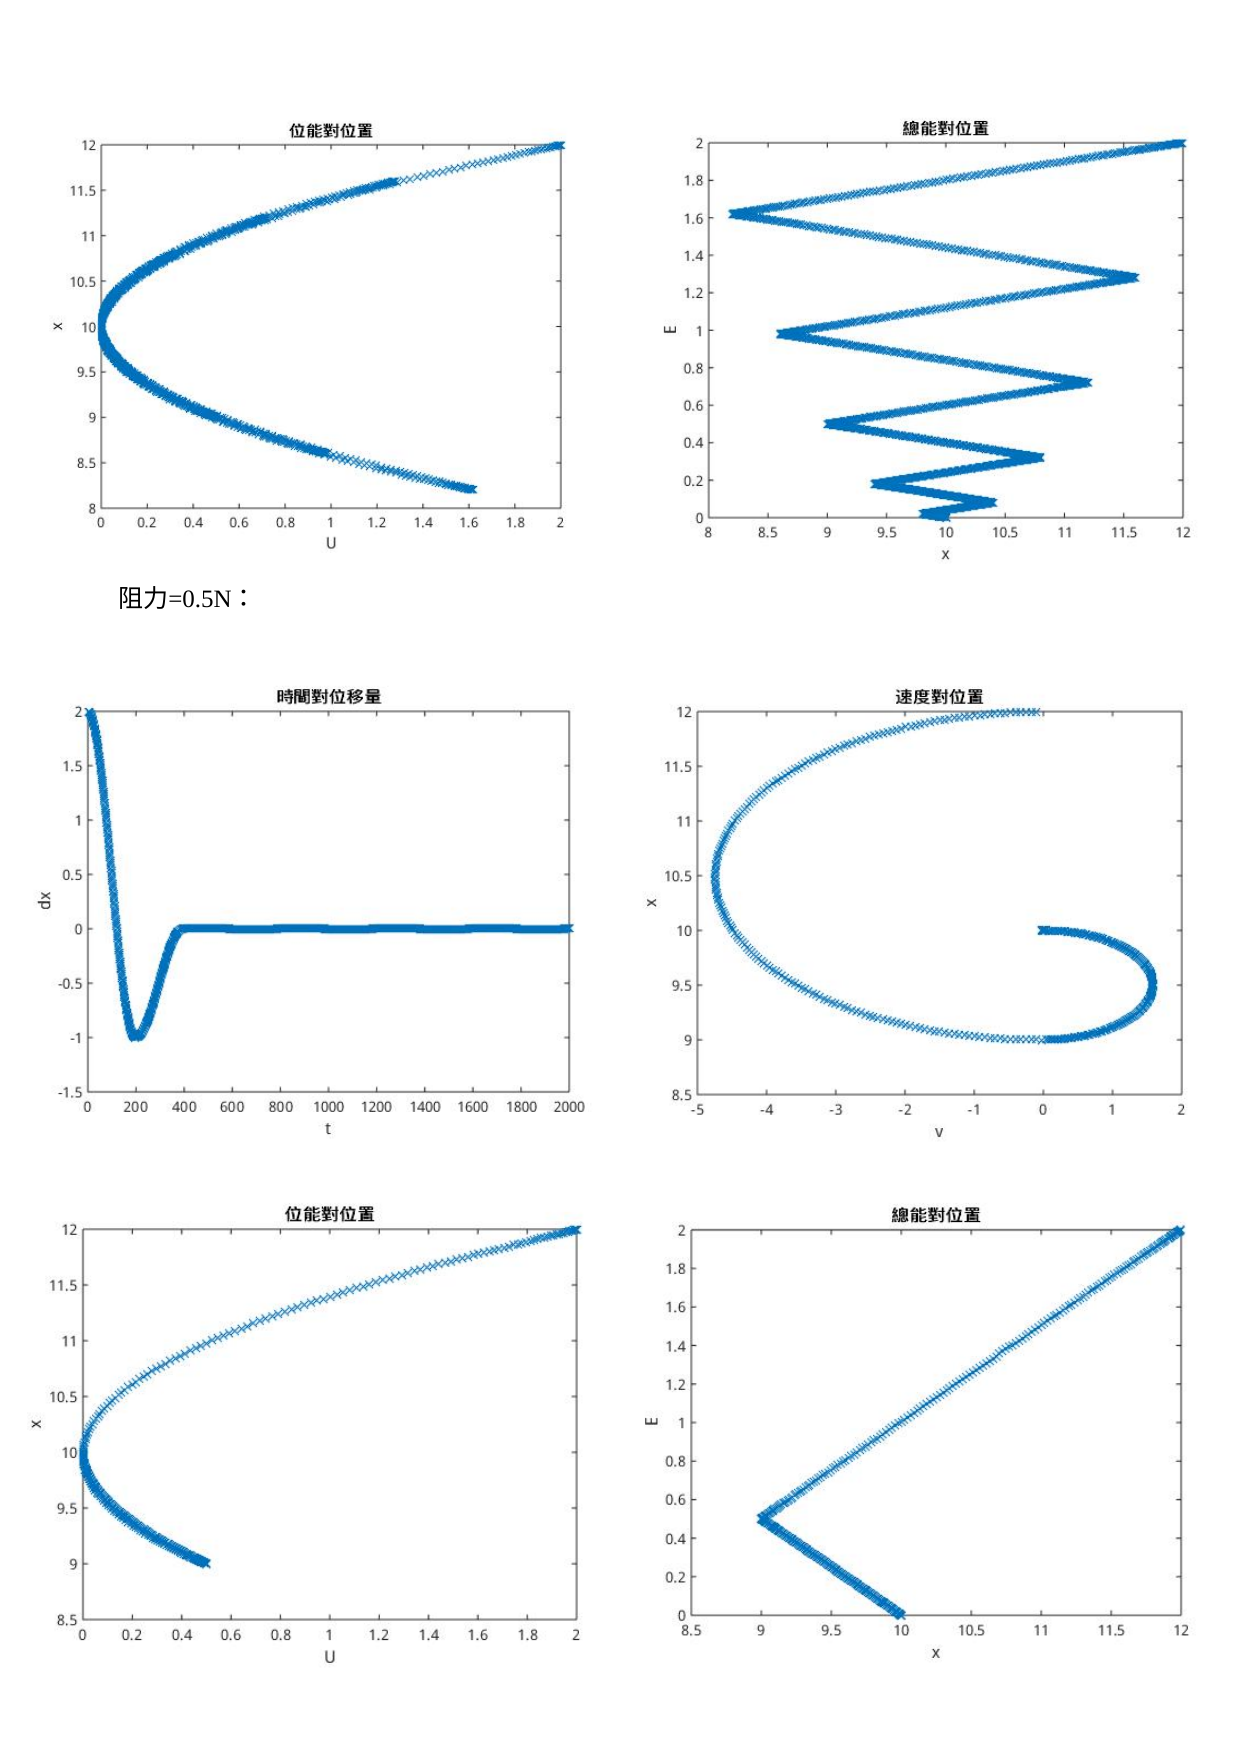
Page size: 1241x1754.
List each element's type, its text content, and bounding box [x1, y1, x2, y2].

text 阻力=0.5N： [118, 578, 1122, 614]
picture [629, 109, 1241, 568]
picture [7, 677, 1240, 1146]
picture [0, 1194, 1240, 1672]
picture [24, 112, 617, 557]
